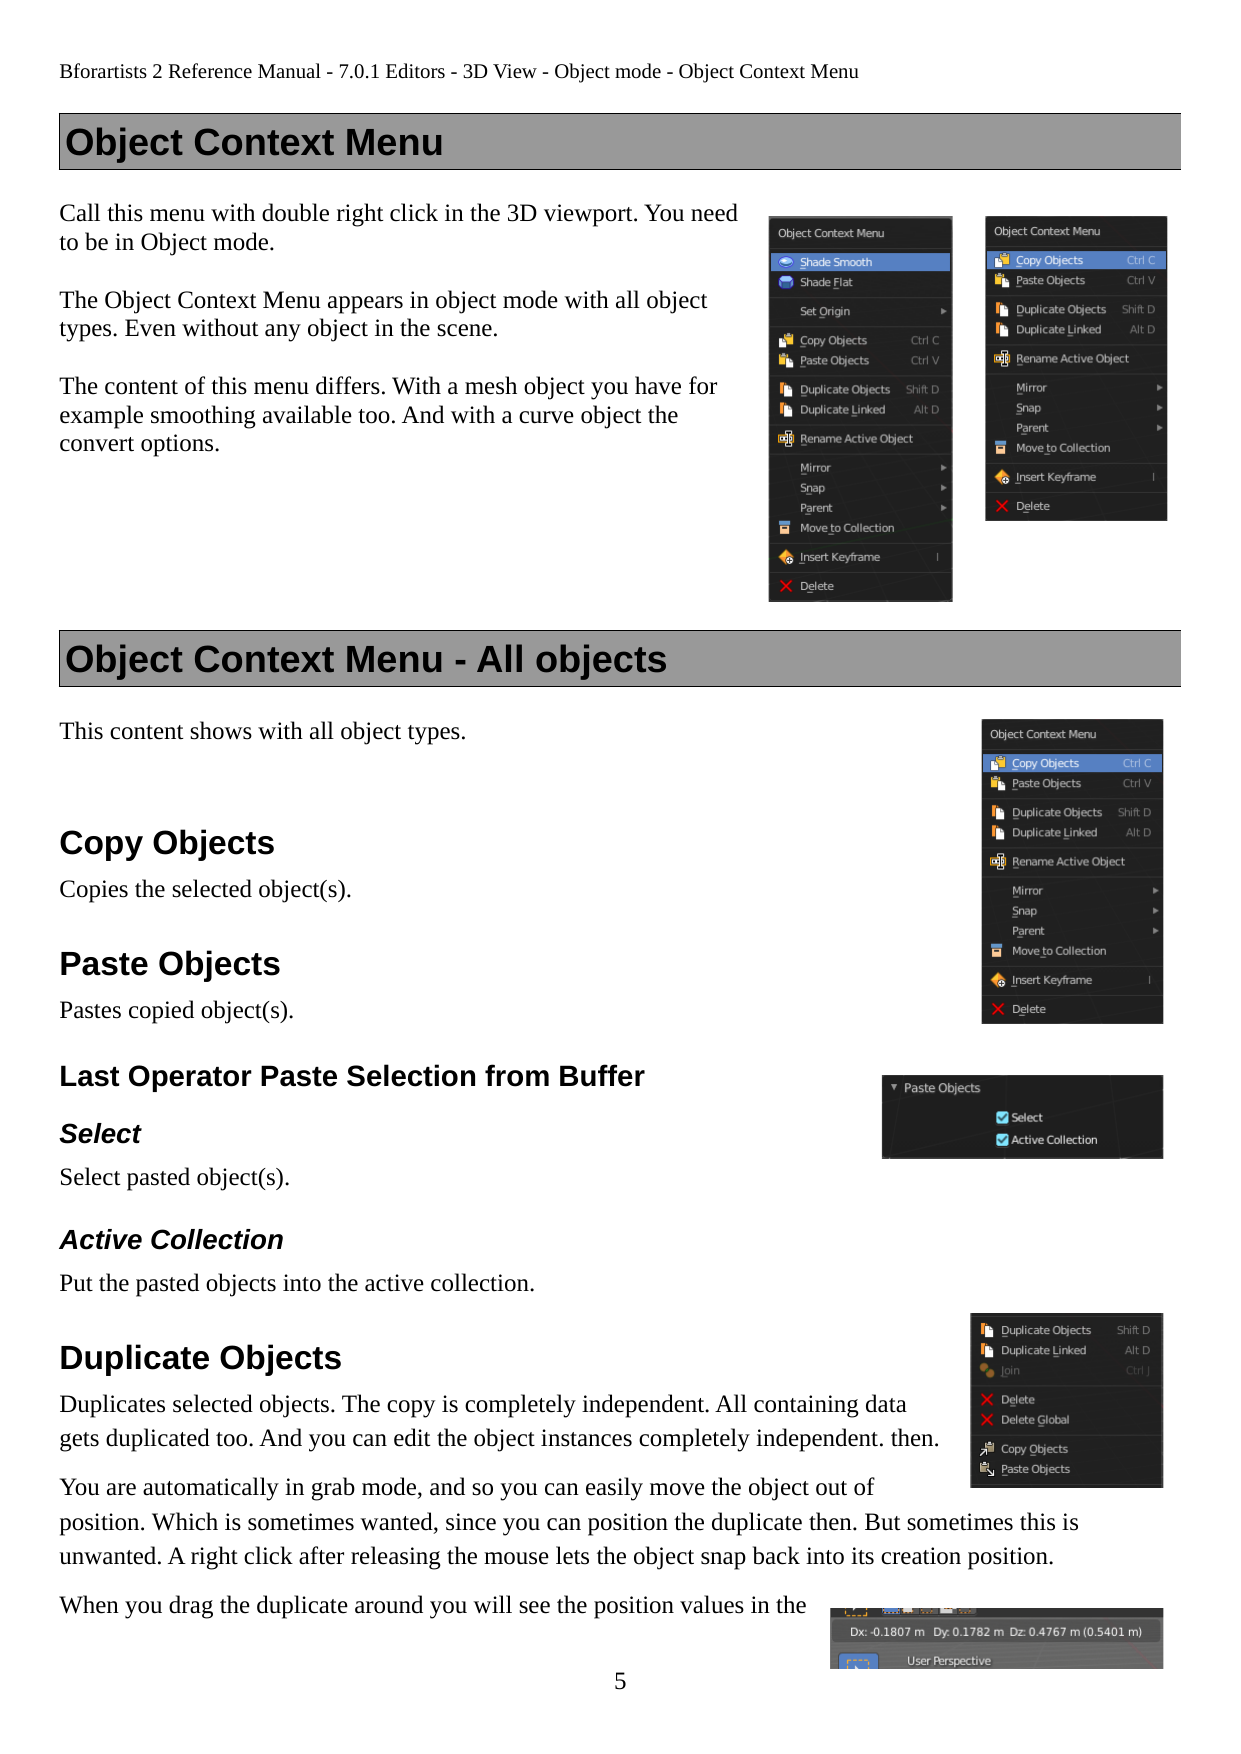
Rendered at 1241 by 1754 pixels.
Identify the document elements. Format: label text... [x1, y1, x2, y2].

text Call this menu with double right click in the 3D viewport. You need to be in Object mode. [59, 198, 1181, 256]
subtitle Select [59, 1117, 881, 1149]
text Put the pasted objects into the active collection. [59, 1268, 1181, 1296]
text Pastes copied object(s). [59, 995, 981, 1024]
subtitle Last Operator Paste Selection from Buffer [59, 1059, 1181, 1092]
picture [981, 719, 1164, 1024]
text The Object Context Menu appears in object mode with all object types. Even without any object in the scene. [59, 285, 768, 342]
text The content of this menu differs. With a mesh object you have for example smoothing available too. And with a curve object the convert options. [59, 371, 768, 457]
table_header Object Context Menu [60, 114, 1181, 169]
text Duplicates selected objects. The copy is completely independent. All containing data gets duplicated too. And you can edit the object instances completely independent. then. [59, 1389, 970, 1452]
subtitle Active Collection [59, 1223, 1181, 1255]
picture [985, 216, 1168, 521]
text Select pasted object(s). [59, 1162, 1181, 1191]
subtitle [1164, 1117, 1181, 1149]
subtitle Copy Objects [59, 823, 981, 861]
subtitle Paste Objects [59, 944, 981, 982]
picture [970, 1313, 1164, 1488]
picture [881, 1075, 1164, 1159]
subtitle [1164, 823, 1181, 861]
subtitle Duplicate Objects [59, 1338, 970, 1376]
text [1164, 995, 1181, 1024]
subtitle [1164, 944, 1181, 982]
picture [830, 1608, 1164, 1669]
subtitle [1164, 1338, 1181, 1376]
text This content shows with all object types. [59, 716, 1181, 744]
picture [768, 216, 953, 602]
text Copies the selected object(s). [59, 874, 981, 903]
text When you drag the duplicate around you will see the position values in the [59, 1590, 1181, 1619]
table_header Object Context Menu - All objects [60, 631, 1181, 686]
text You are automatically in grab mode, and so you can easily move the object out of position. Which is sometimes wanted, since you can position the duplicate then. But sometimes this is unwanted. A right click after releasing the mouse lets the object snap back into its creation position. [59, 1472, 1181, 1570]
